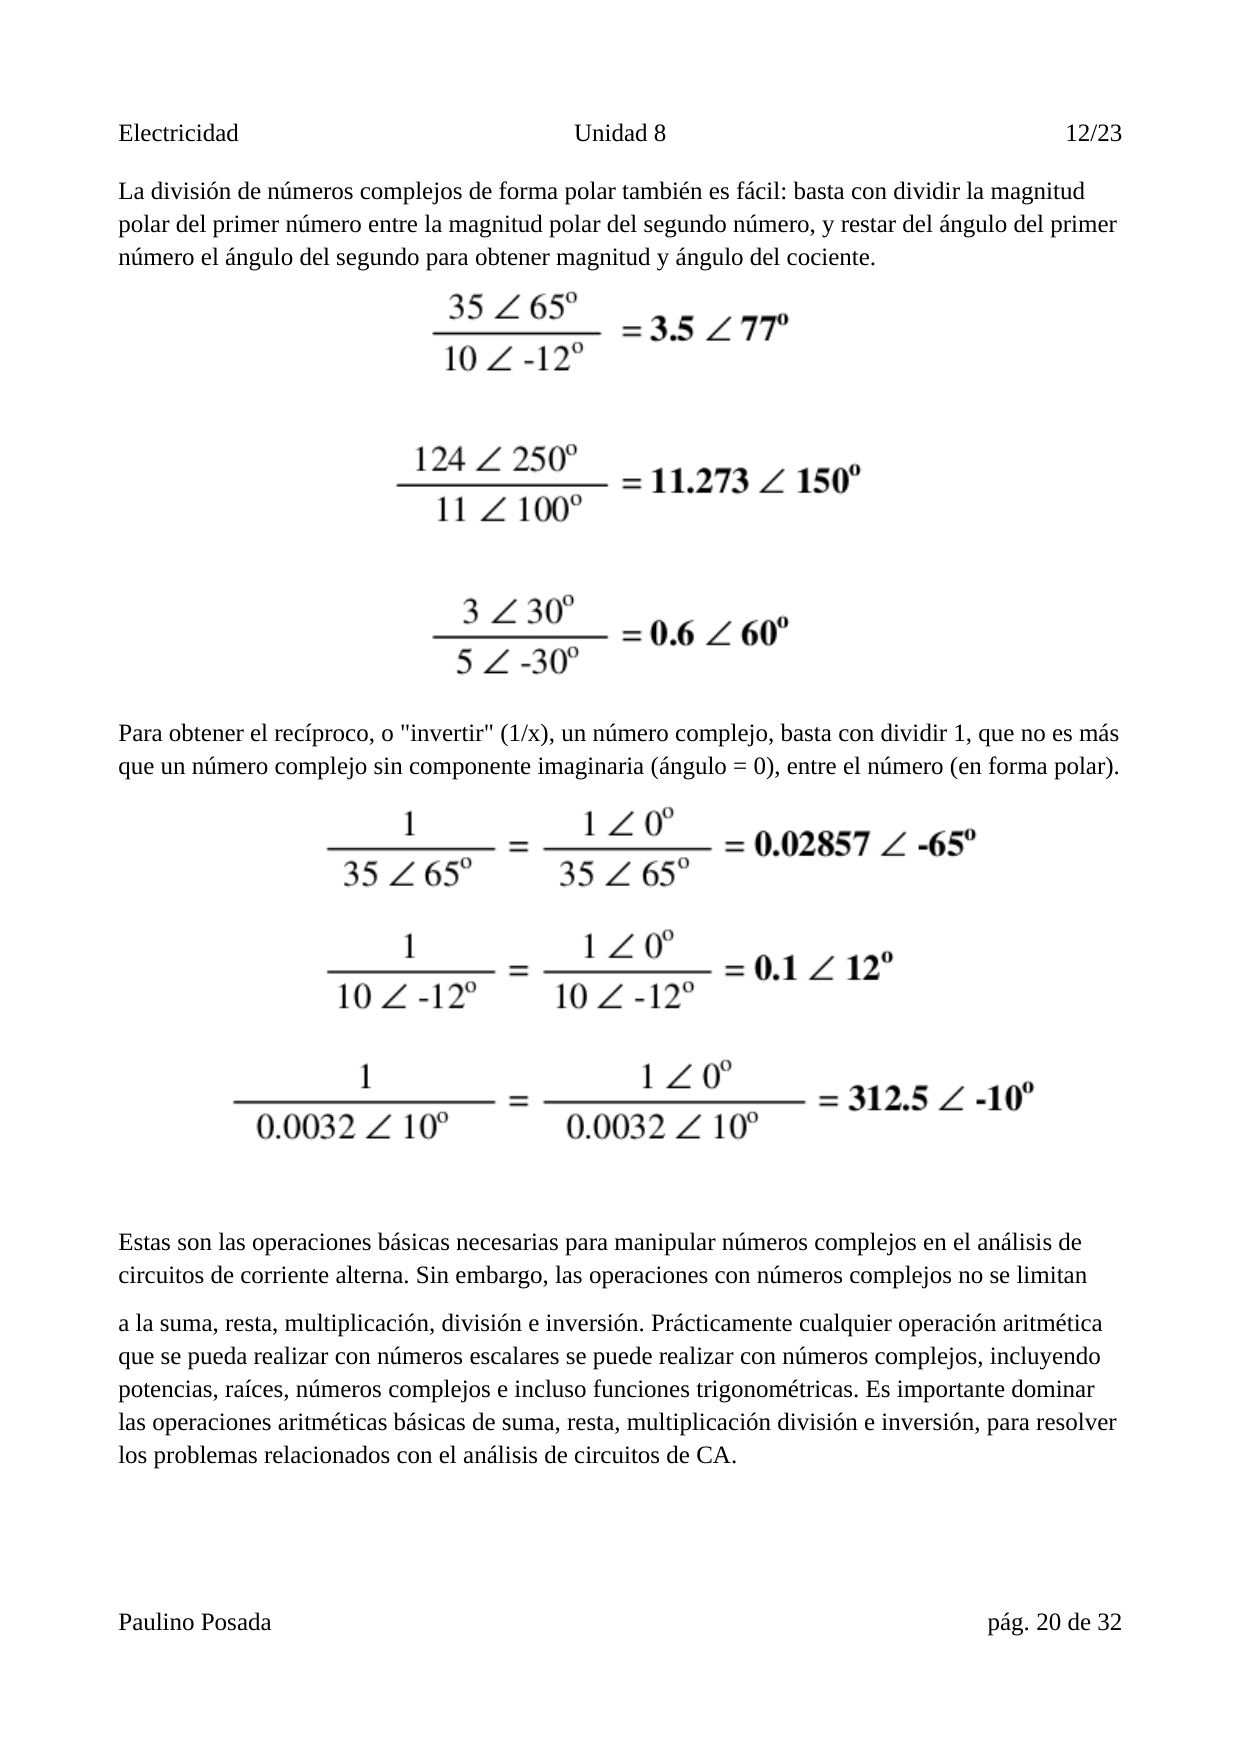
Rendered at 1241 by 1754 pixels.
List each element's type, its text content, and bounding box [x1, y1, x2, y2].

text La división de números complejos de forma polar también es fácil: basta con dividir la magnitud polar del primer número entre la magnitud polar del segundo número, y restar del ángulo del primer número el ángulo del segundo para obtener magnitud y ángulo del cociente. [118, 176, 1122, 271]
picture [177, 799, 1063, 1156]
text Estas son las operaciones básicas necesarias para manipular números complejos en el análisis de circuitos de corriente alterna. Sin embargo, las operaciones con números complejos no se limitan [118, 1227, 1122, 1289]
picture [370, 290, 870, 694]
text a la suma, resta, multiplicación, división e inversión. Prácticamente cualquier operación aritmética que se pueda realizar con números escalares se puede realizar con números complejos, incluyendo potencias, raíces, números complejos e incluso funciones trigonométricas. Es importante dominar las operaciones aritméticas básicas de suma, resta, multiplicación división e inversión, para resolver los problemas relacionados con el análisis de circuitos de CA. [118, 1308, 1122, 1469]
text Para obtener el recíproco, o "invertir" (1/x), un número complejo, basta con dividir 1, que no es más que un número complejo sin componente imaginaria (ángulo = 0), entre el número (en forma polar). [118, 718, 1122, 780]
